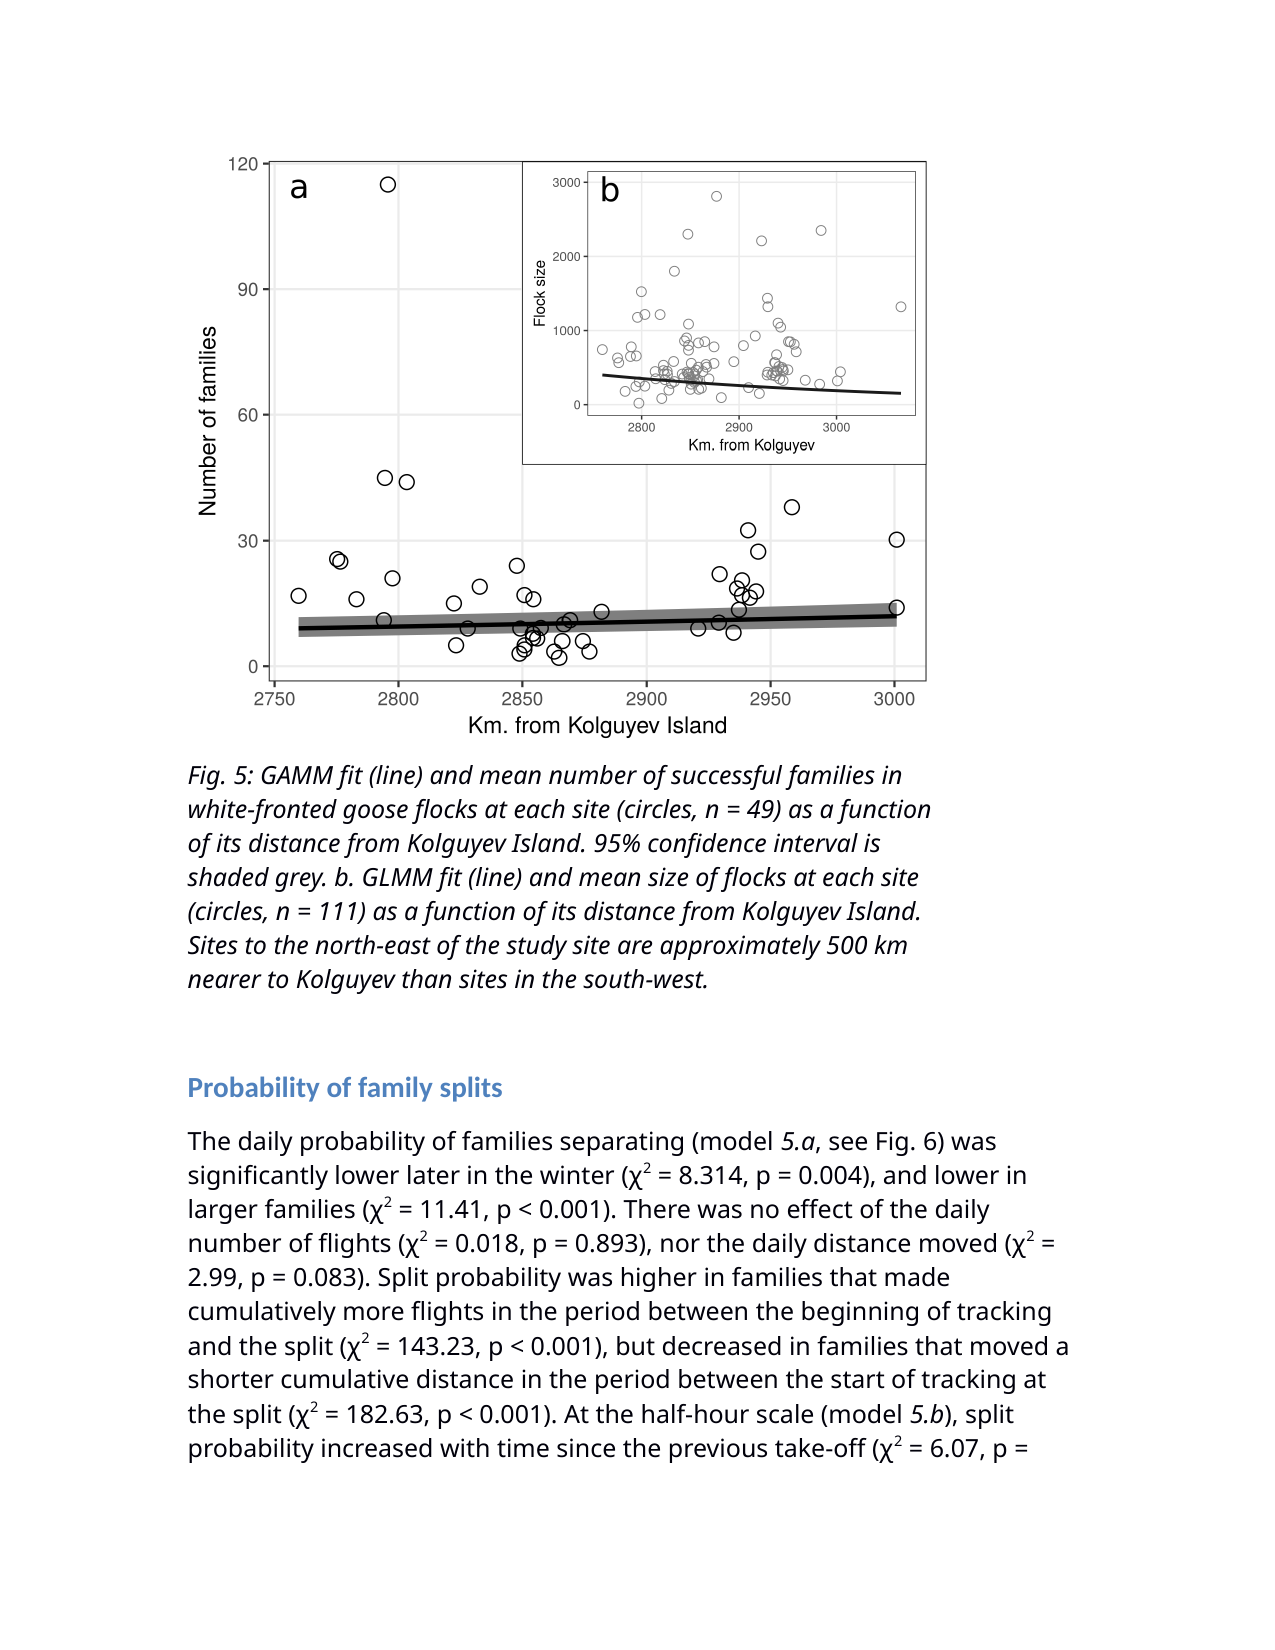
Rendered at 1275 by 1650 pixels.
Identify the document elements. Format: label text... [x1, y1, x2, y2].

text The daily probability of families separating (model 5.a, see Fig. 6) was significantly lower later in the winter (χ2 = 8.314, p = 0.004), and lower in larger families (χ2 = 11.41, p < 0.001). There was no effect of the daily number of flights (χ2 = 0.018, p = 0.893), nor the daily distance moved (χ2 = 2.99, p = 0.083). Split probability was higher in families that made cumulatively more flights in the period between the beginning of tracking and the split (χ2 = 143.23, p < 0.001), but decreased in families that moved a shorter cumulative distance in the period between the start of tracking at the split (χ2 = 182.63, p < 0.001). At the half-hour scale (model 5.b), split probability increased with time since the previous take-off (χ2 = 6.07, p = [187, 1124, 1087, 1464]
picture [187, 150, 938, 750]
text Fig. 5: GAMM fit (line) and mean number of successful families in white-fronted goose flocks at each site (circles, n = 49) as a function of its distance from Kolguyev Island. 95% confidence interval is shaded grey. b. GLMM fit (line) and mean size of flocks at each site (circles, n = 111) as a function of its distance from Kolguyev Island. Sites to the north-east of the study site are approximately 500 km nearer to Kolguyev than sites in the south-west. [187, 750, 937, 996]
subtitle Probability of family splits [187, 1069, 1087, 1105]
